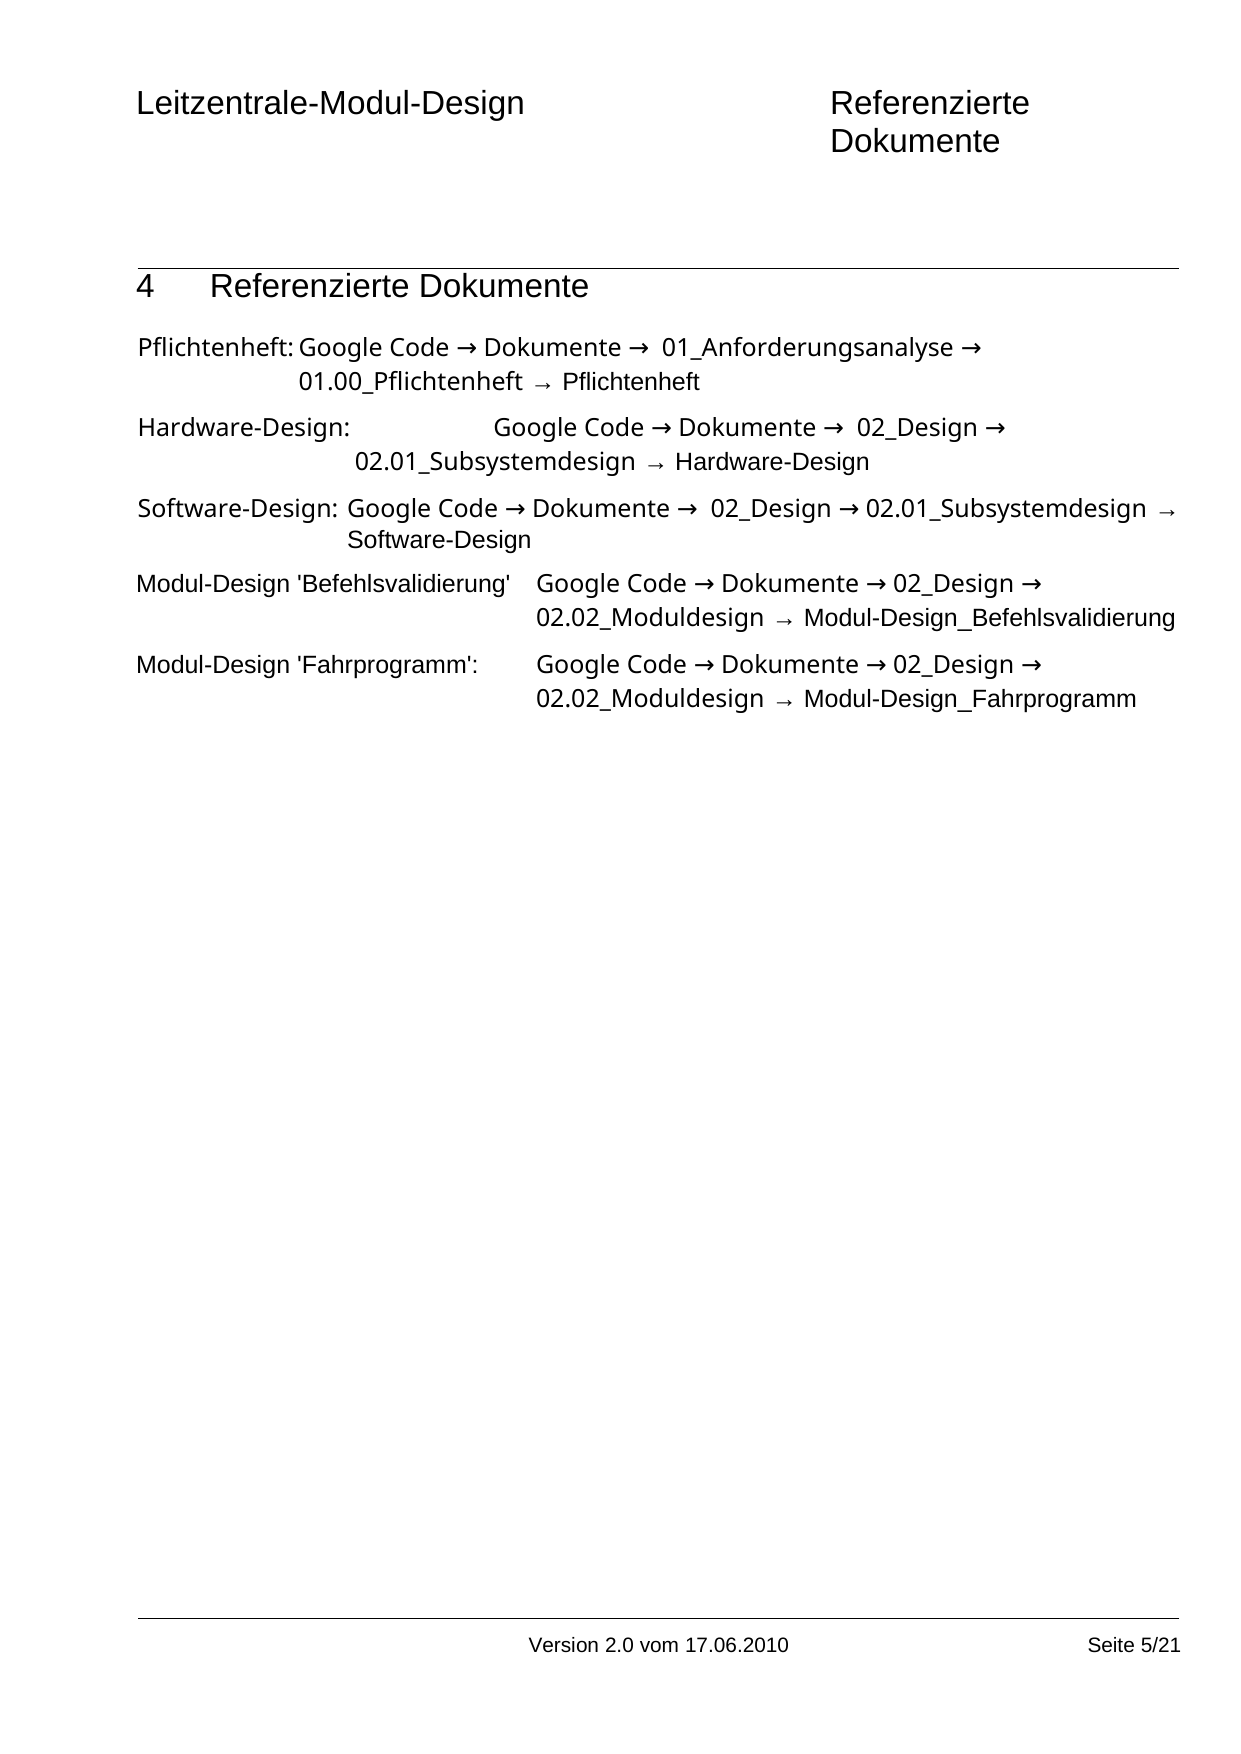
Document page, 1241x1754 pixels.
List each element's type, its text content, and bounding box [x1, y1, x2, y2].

text Software-Design: Google Code → Dokumente → 02_Design → 02.01_Subsystemdesign → Software-Design [137, 491, 1181, 553]
text Modul-Design 'Fahrprogramm': Google Code → Dokumente → 02_Design → 02.02_Moduldesign → Modul-Design_Fahrprogramm [136, 646, 1181, 714]
text Pflichtenheft: Google Code → Dokumente → 01_Anforderungsanalyse → 01.00_Pflichtenheft → Pflichtenheft [137, 329, 1181, 397]
text Hardware-Design: Google Code → Dokumente → 02_Design → 02.01_Subsystemdesign → Hardware-Design [137, 410, 1181, 478]
subtitle Referenzierte Dokumente [136, 289, 1181, 304]
text Modul-Design 'Befehlsvalidierung' Google Code → Dokumente → 02_Design → 02.02_Moduldesign → Modul-Design_Befehlsvalidierung [136, 566, 1181, 634]
